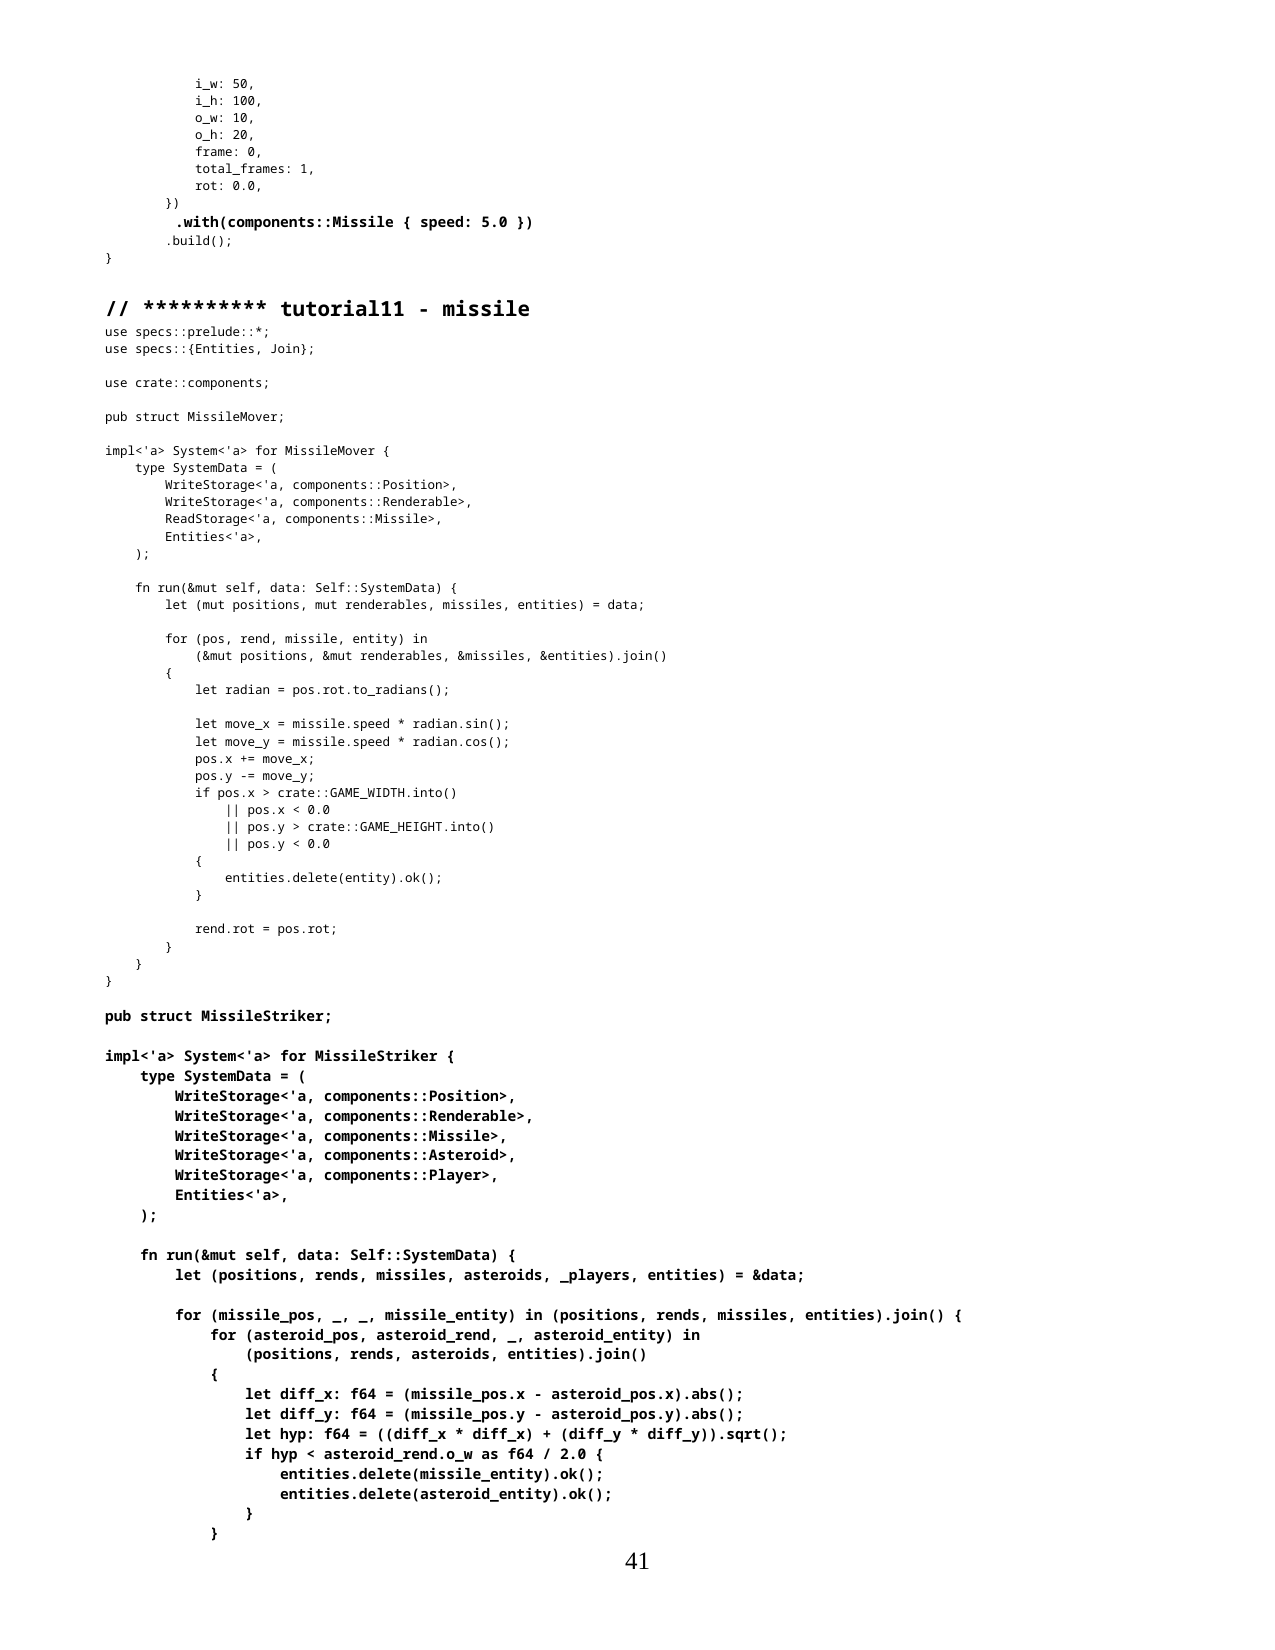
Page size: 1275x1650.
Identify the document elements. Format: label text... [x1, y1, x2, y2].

text || pos.y < 0.0 [105, 835, 1170, 852]
text entities.delete(entity).ok(); [105, 869, 1170, 886]
text entities.delete(missile_entity).ok(); [105, 1463, 1170, 1483]
text let hyp: f64 = ((diff_x * diff_x) + (diff_y * diff_y)).sqrt(); [105, 1424, 1170, 1444]
text impl<'a> System<'a> for MissileMover { [105, 442, 1170, 459]
text rend.rot = pos.rot; [105, 921, 1170, 938]
text type SystemData = ( [105, 1066, 1170, 1086]
text WriteStorage<'a, components::Position>, [105, 476, 1170, 493]
text ); [105, 1205, 1170, 1225]
text // ********** tutorial11 - missile [105, 294, 1170, 323]
text for (pos, rend, missile, entity) in [105, 630, 1170, 647]
text for (asteroid_pos, asteroid_rend, _, asteroid_entity) in [105, 1324, 1170, 1344]
text Entities<'a>, [105, 1185, 1170, 1205]
text Entities<'a>, [105, 528, 1170, 545]
text pos.y -= move_y; [105, 767, 1170, 784]
text { [105, 664, 1170, 681]
text }) [105, 194, 1170, 212]
text for (missile_pos, _, _, missile_entity) in (positions, rends, missiles, entities).join() { [105, 1304, 1170, 1324]
text } [105, 1523, 1170, 1543]
text fn run(&mut self, data: Self::SystemData) { [105, 579, 1170, 596]
text pub struct MissileMover; [105, 408, 1170, 425]
text let move_y = missile.speed * radian.cos(); [105, 733, 1170, 750]
text if pos.x > crate::GAME_WIDTH.into() [105, 784, 1170, 801]
text let radian = pos.rot.to_radians(); [105, 681, 1170, 698]
text o_h: 20, [105, 126, 1170, 143]
text (positions, rends, asteroids, entities).join() [105, 1344, 1170, 1364]
text i_h: 100, [105, 92, 1170, 109]
text let (mut positions, mut renderables, missiles, entities) = data; [105, 596, 1170, 613]
text { [105, 1364, 1170, 1384]
text fn run(&mut self, data: Self::SystemData) { [105, 1245, 1170, 1264]
text } [105, 938, 1170, 955]
text let diff_y: f64 = (missile_pos.y - asteroid_pos.y).abs(); [105, 1404, 1170, 1424]
text use crate::components; [105, 374, 1170, 391]
text || pos.y > crate::GAME_HEIGHT.into() [105, 818, 1170, 835]
text } [105, 886, 1170, 903]
text let (positions, rends, missiles, asteroids, _players, entities) = &data; [105, 1264, 1170, 1284]
text type SystemData = ( [105, 459, 1170, 476]
text use specs::{Entities, Join}; [105, 340, 1170, 357]
text } [105, 1503, 1170, 1523]
text rot: 0.0, [105, 177, 1170, 194]
text use specs::prelude::*; [105, 323, 1170, 340]
text ReadStorage<'a, components::Missile>, [105, 511, 1170, 528]
text let move_x = missile.speed * radian.sin(); [105, 716, 1170, 733]
text .with(components::Missile { speed: 5.0 }) [105, 212, 1170, 232]
text } [105, 972, 1170, 989]
text WriteStorage<'a, components::Asteroid>, [105, 1145, 1170, 1165]
text (&mut positions, &mut renderables, &missiles, &entities).join() [105, 647, 1170, 664]
text WriteStorage<'a, components::Renderable>, [105, 493, 1170, 511]
text if hyp < asteroid_rend.o_w as f64 / 2.0 { [105, 1444, 1170, 1463]
text WriteStorage<'a, components::Renderable>, [105, 1105, 1170, 1125]
text pub struct MissileStriker; [105, 1006, 1170, 1026]
text let diff_x: f64 = (missile_pos.x - asteroid_pos.x).abs(); [105, 1384, 1170, 1404]
text pos.x += move_x; [105, 750, 1170, 767]
text i_w: 50, [105, 75, 1170, 92]
text total_frames: 1, [105, 160, 1170, 177]
text } [105, 249, 1170, 266]
text { [105, 852, 1170, 869]
text WriteStorage<'a, components::Player>, [105, 1165, 1170, 1185]
text frame: 0, [105, 143, 1170, 160]
text || pos.x < 0.0 [105, 801, 1170, 818]
text impl<'a> System<'a> for MissileStriker { [105, 1046, 1170, 1066]
text .build(); [105, 232, 1170, 249]
text WriteStorage<'a, components::Missile>, [105, 1125, 1170, 1145]
text } [105, 955, 1170, 972]
text WriteStorage<'a, components::Position>, [105, 1086, 1170, 1105]
text ); [105, 545, 1170, 562]
text entities.delete(asteroid_entity).ok(); [105, 1483, 1170, 1503]
text o_w: 10, [105, 109, 1170, 126]
